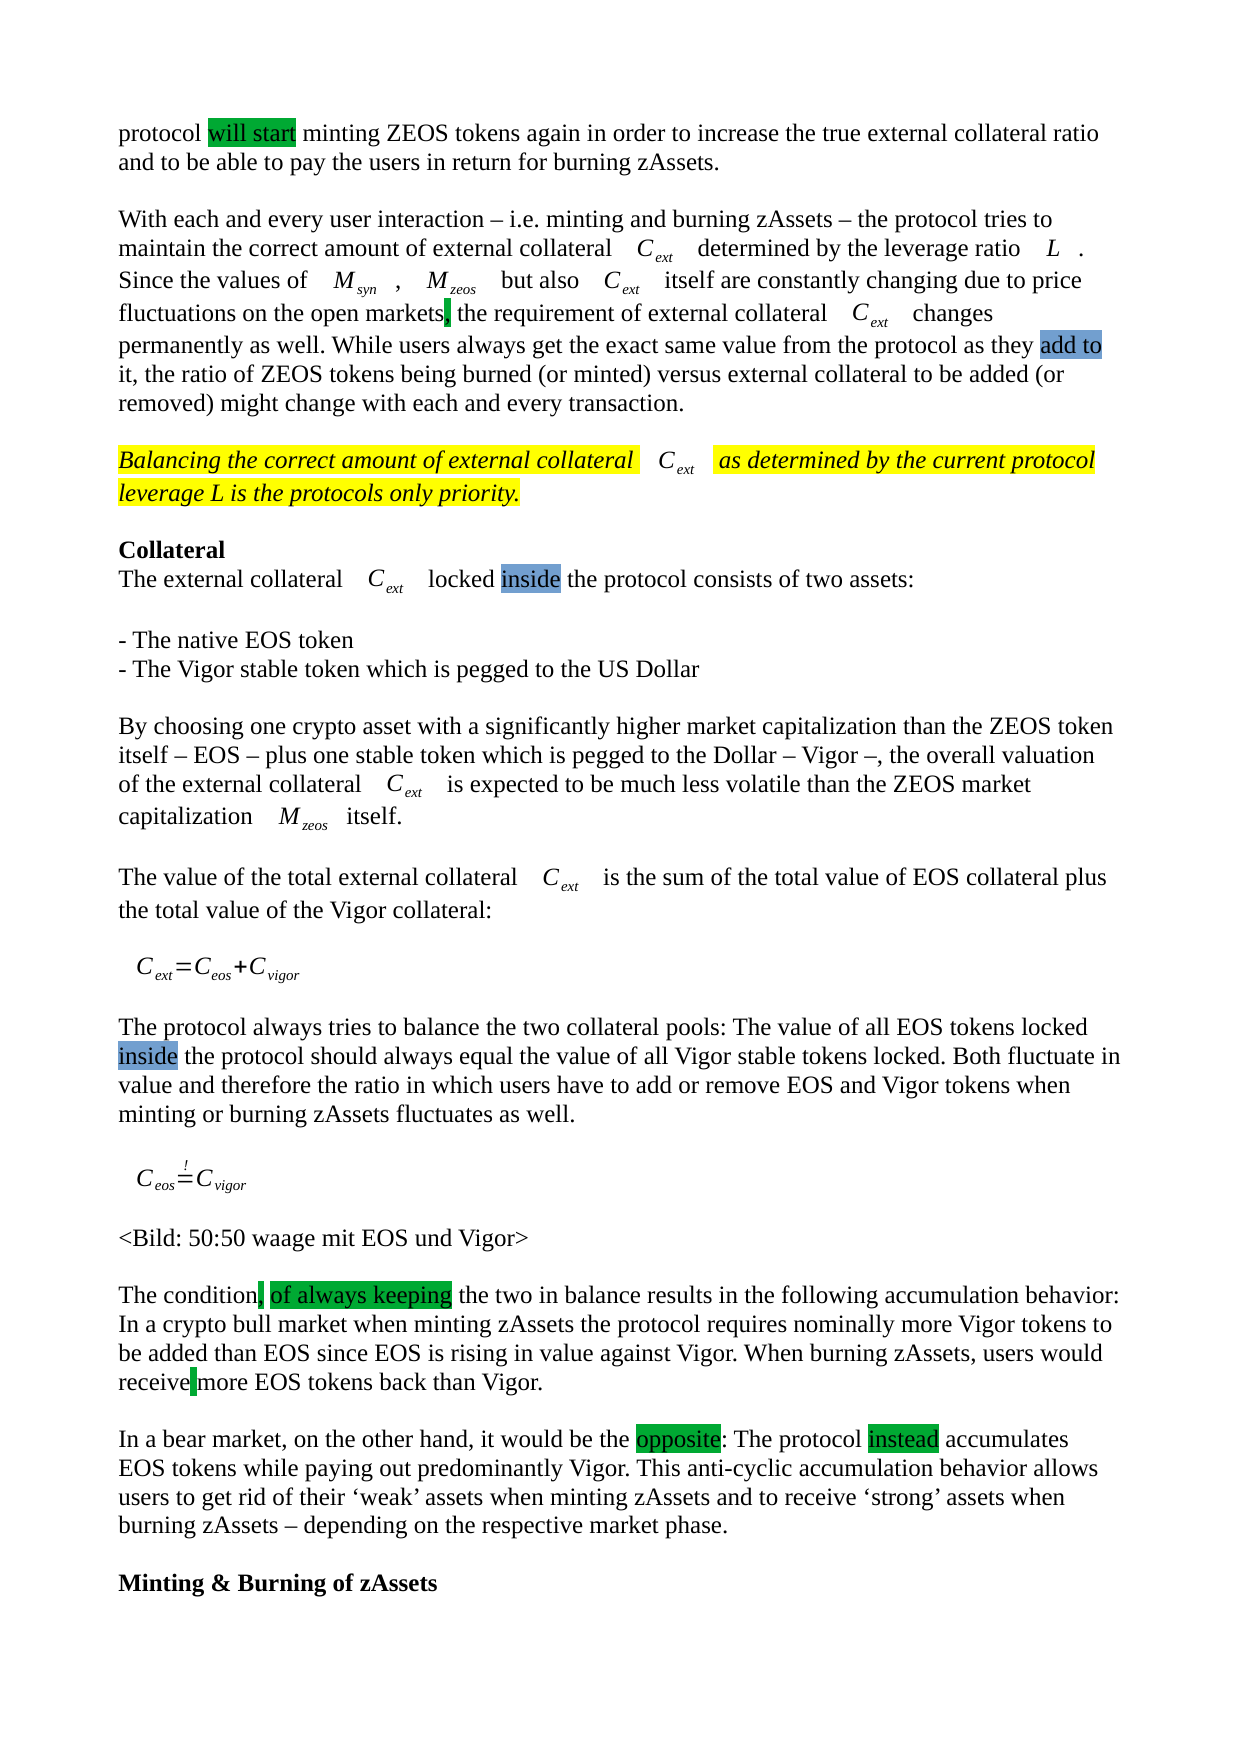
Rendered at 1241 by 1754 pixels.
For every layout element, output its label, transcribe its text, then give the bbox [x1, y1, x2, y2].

text With each and every user interaction – i.e. minting and burning zAssets – the protocol tries to maintain the correct amount of external collateral determined by the leverage ratio . Since the values of , but also itself are constantly changing due to price fluctuations on the open markets, the requirement of external collateral changes permanently as well. While users always get the exact same value from the protocol as they add to it, the ratio of ZEOS tokens being burned (or minted) versus external collateral to be added (or removed) might change with each and every transaction. [118, 204, 1122, 417]
text The protocol always tries to balance the two collateral pools: The value of all EOS tokens locked inside the protocol should always equal the value of all Vigor stable tokens locked. Both fluctuate in value and therefore the ratio in which users have to add or remove EOS and Vigor tokens when minting or burning zAssets fluctuates as well. [118, 1012, 1122, 1127]
text The external collateral locked inside the protocol consists of two assets: [118, 564, 1122, 596]
text Minting & Burning of zAssets [118, 1568, 1122, 1597]
text The value of the total external collateral is the sum of the total value of EOS collateral plus the total value of the Vigor collateral: [118, 862, 1122, 923]
text <Bild: 50:50 waage mit EOS und Vigor> [118, 1223, 1122, 1252]
text By choosing one crypto asset with a significantly higher market capitalization than the ZEOS token itself – EOS – plus one stable token which is pegged to the Dollar – Vigor –, the overall valuation of the external collateral is expected to be much less volatile than the ZEOS market capitalization itself. [118, 711, 1122, 834]
text In a bear market, on the other hand, it would be the opposite: The protocol instead accumulates EOS tokens while paying out predominantly Vigor. This anti-cyclic accumulation behavior allows users to get rid of their ‘weak’ assets when minting zAssets and to receive ‘strong’ assets when burning zAssets – depending on the respective market phase. [118, 1424, 1122, 1539]
text Collateral [118, 535, 1122, 564]
text protocol will start minting ZEOS tokens again in order to increase the true external collateral ratio and to be able to pay the users in return for burning zAssets. [118, 118, 1122, 176]
text Balancing the correct amount of external collateral as determined by the current protocol leverage L is the protocols only priority. [118, 445, 1122, 506]
text - The Vigor stable token which is pegged to the US Dollar [118, 654, 1122, 683]
text The condition, of always keeping the two in balance results in the following accumulation behavior: In a crypto bull market when minting zAssets the protocol requires nominally more Vigor tokens to be added than EOS since EOS is rising in value against Vigor. When burning zAssets, users would receive more EOS tokens back than Vigor. [118, 1281, 1122, 1396]
text - The native EOS token [118, 625, 1122, 654]
